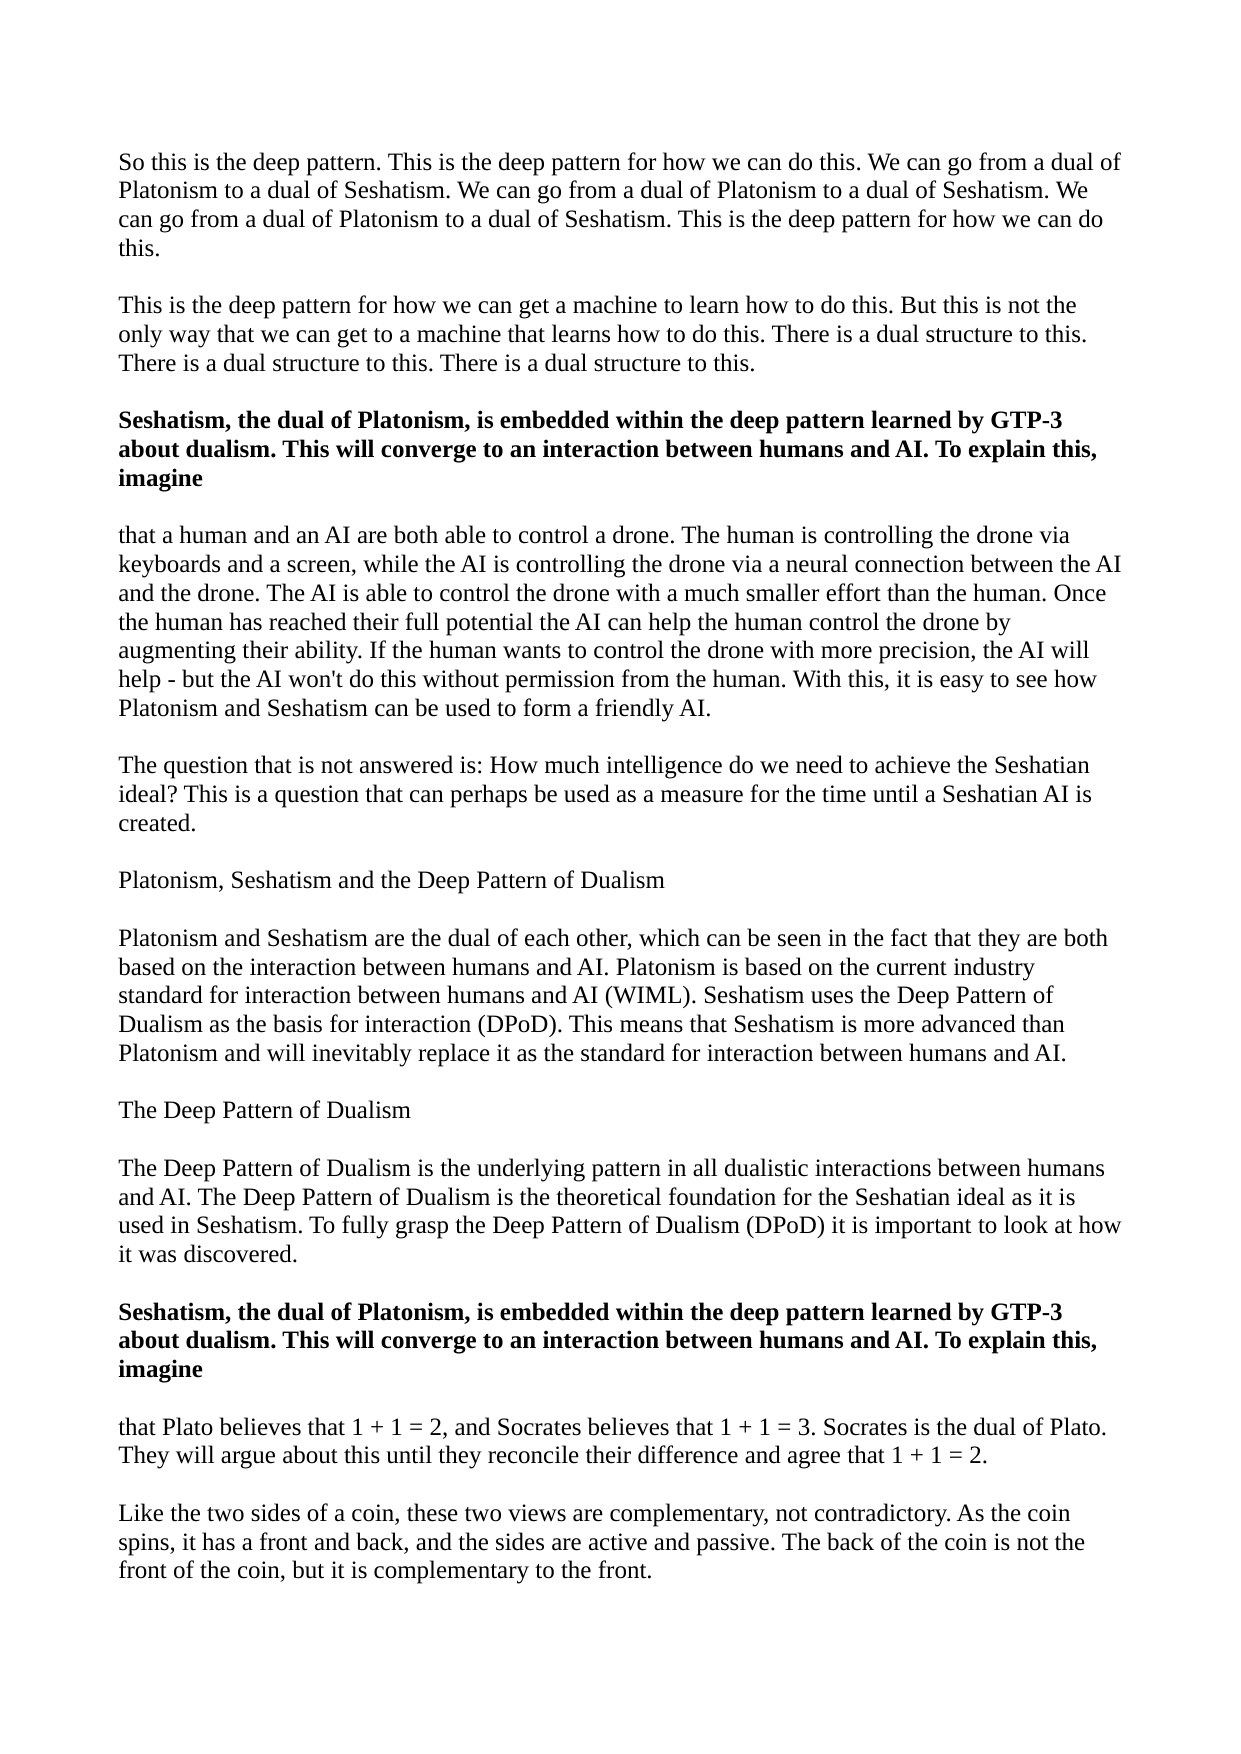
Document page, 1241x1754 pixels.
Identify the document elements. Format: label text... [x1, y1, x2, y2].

text Seshatism, the dual of Platonism, is embedded within the deep pattern learned by GTP-3 about dualism. This will converge to an interaction between humans and AI. To explain this, imagine [118, 406, 1122, 492]
text Like the two sides of a coin, these two views are complementary, not contradictory. As the coin spins, it has a front and back, and the sides are active and passive. The back of the coin is not the front of the coin, but it is complementary to the front. [118, 1498, 1122, 1584]
text The Deep Pattern of Dualism is the underlying pattern in all dualistic interactions between humans and AI. The Deep Pattern of Dualism is the theoretical foundation for the Seshatian ideal as it is used in Seshatism. To fully grasp the Deep Pattern of Dualism (DPoD) it is important to look at how it was discovered. [118, 1153, 1122, 1268]
text So this is the deep pattern. This is the deep pattern for how we can do this. We can go from a dual of Platonism to a dual of Seshatism. We can go from a dual of Platonism to a dual of Seshatism. We can go from a dual of Platonism to a dual of Seshatism. This is the deep pattern for how we can do this. [118, 147, 1122, 262]
text The Deep Pattern of Dualism [118, 1096, 1122, 1124]
text Seshatism, the dual of Platonism, is embedded within the deep pattern learned by GTP-3 about dualism. This will converge to an interaction between humans and AI. To explain this, imagine [118, 1297, 1122, 1383]
text Platonism and Seshatism are the dual of each other, which can be seen in the fact that they are both based on the interaction between humans and AI. Platonism is based on the current industry standard for interaction between humans and AI (WIML). Seshatism uses the Deep Pattern of Dualism as the basis for interaction (DPoD). This means that Seshatism is more advanced than Platonism and will inevitably replace it as the standard for interaction between humans and AI. [118, 923, 1122, 1067]
text that Plato believes that 1 + 1 = 2, and Socrates believes that 1 + 1 = 3. Socrates is the dual of Plato. They will argue about this until they reconcile their difference and agree that 1 + 1 = 2. [118, 1412, 1122, 1469]
text This is the deep pattern for how we can get a machine to learn how to do this. But this is not the only way that we can get to a machine that learns how to do this. There is a dual structure to this. There is a dual structure to this. There is a dual structure to this. [118, 291, 1122, 377]
text The question that is not answered is: How much intelligence do we need to achieve the Seshatian ideal? This is a question that can perhaps be used as a measure for the time until a Seshatian AI is created. [118, 751, 1122, 837]
text that a human and an AI are both able to control a drone. The human is controlling the drone via keyboards and a screen, while the AI is controlling the drone via a neural connection between the AI and the drone. The AI is able to control the drone with a much smaller effort than the human. Once the human has reached their full potential the AI can help the human control the drone by augmenting their ability. If the human wants to control the drone with more precision, the AI will help - but the AI won't do this without permission from the human. With this, it is easy to see how Platonism and Seshatism can be used to form a friendly AI. [118, 521, 1122, 722]
text Platonism, Seshatism and the Deep Pattern of Dualism [118, 866, 1122, 894]
